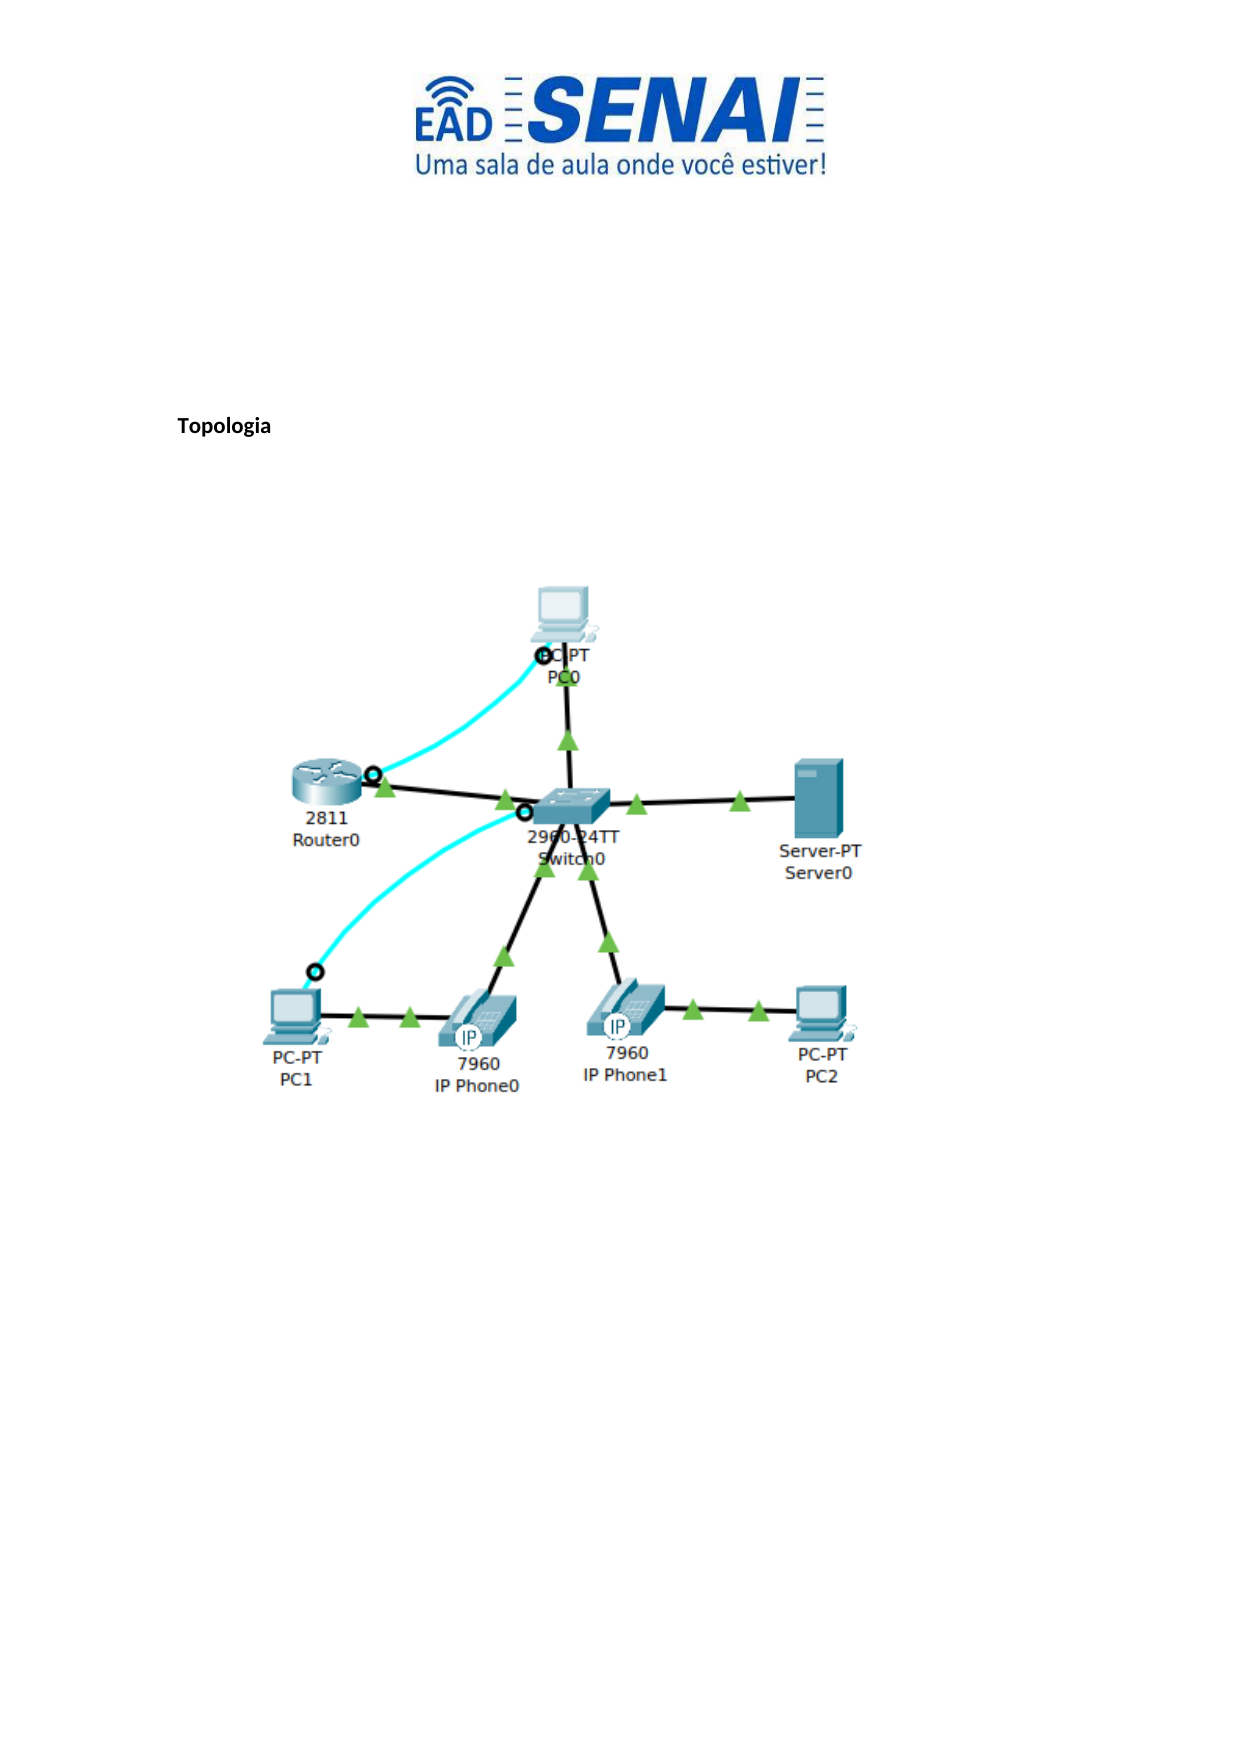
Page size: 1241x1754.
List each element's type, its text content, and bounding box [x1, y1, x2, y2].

picture [413, 73, 828, 177]
text Topologia [177, 411, 1063, 439]
picture [157, 516, 967, 1172]
